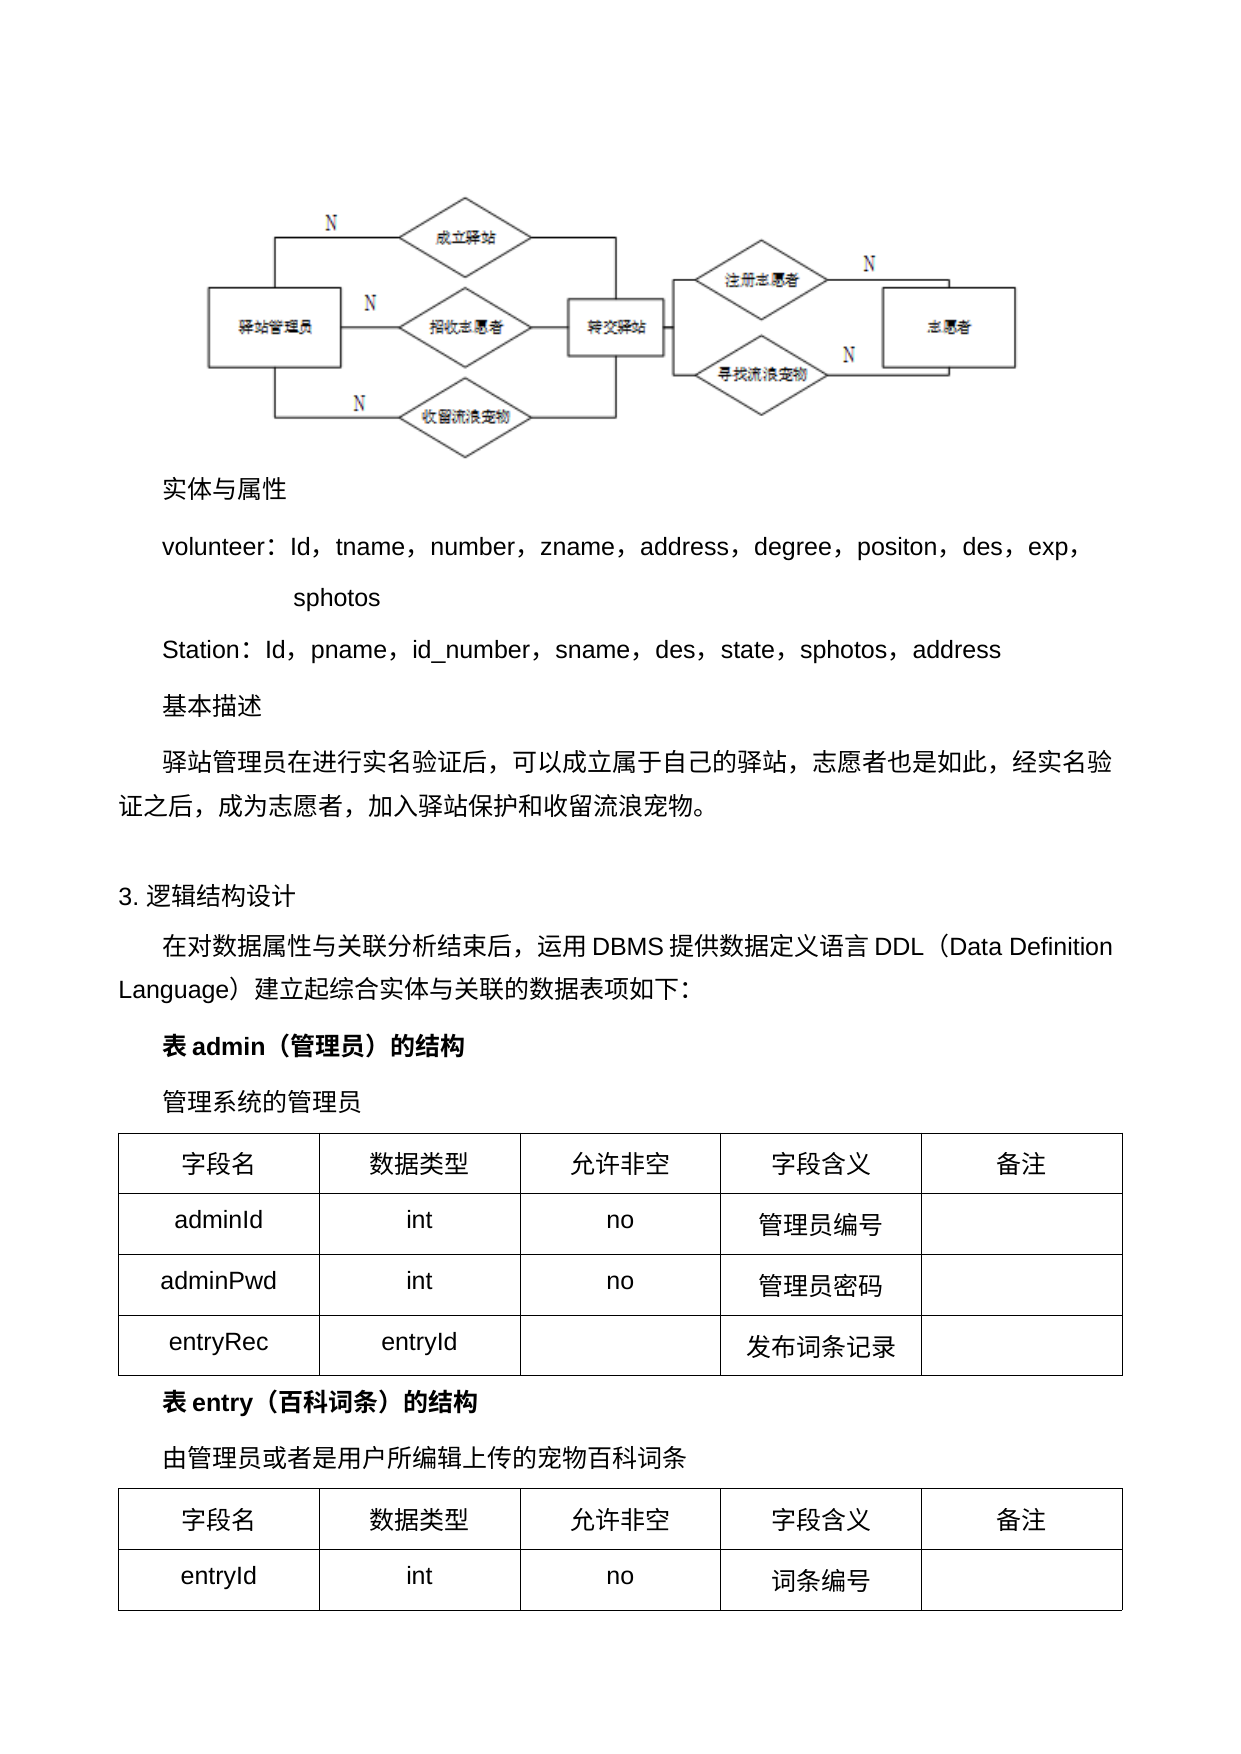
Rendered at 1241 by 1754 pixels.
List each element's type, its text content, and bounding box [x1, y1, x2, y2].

text 表entry（百科词条）的结构 [118, 1382, 1122, 1418]
text 由管理员或者是用户所编辑上传的宠物百科词条 [118, 1438, 1122, 1474]
text Station：Id，pname，id_number，sname，des，state，sphotos，address [118, 630, 1122, 666]
table_cell no [521, 1194, 720, 1254]
text volunteer：Id，tname，number，zname，address，degree，positon，des，exp， [118, 526, 1122, 562]
table_cell entryRec [119, 1316, 319, 1375]
table_header 数据类型 [320, 1134, 520, 1193]
table_header 字段含义 [721, 1489, 921, 1549]
table_header 允许非空 [521, 1489, 720, 1549]
table_header 数据类型 [320, 1489, 520, 1549]
table_cell int [320, 1255, 520, 1315]
table_cell [922, 1255, 1122, 1315]
text 驿站管理员在进行实名验证后，可以成立属于自己的驿站，志愿者也是如此，经实名验证之后，成为志愿者，加入驿站保护和收留流浪宠物。 [118, 743, 1122, 822]
text 表admin（管理员）的结构 [118, 1026, 1122, 1062]
table_cell int [320, 1194, 520, 1254]
table_cell entryId [119, 1550, 319, 1610]
text sphotos [118, 583, 1122, 611]
table_cell adminId [119, 1194, 319, 1254]
table_cell [922, 1550, 1122, 1610]
table_cell 管理员编号 [721, 1194, 921, 1254]
table_header 字段名 [119, 1134, 319, 1193]
table_cell no [521, 1255, 720, 1315]
table_cell no [521, 1550, 720, 1610]
subtitle 逻辑结构设计 [118, 877, 1122, 913]
table_cell adminPwd [119, 1255, 319, 1315]
table_cell [922, 1194, 1122, 1254]
table_cell entryId [320, 1316, 520, 1375]
table_cell 管理员密码 [721, 1255, 921, 1315]
text 基本描述 [118, 686, 1122, 723]
table_cell int [320, 1550, 520, 1610]
table_header 备注 [922, 1134, 1122, 1193]
text 管理系统的管理员 [118, 1083, 1122, 1119]
table_cell 发布词条记录 [721, 1316, 921, 1375]
table_header 备注 [922, 1489, 1122, 1549]
picture [201, 190, 1027, 463]
table_header 允许非空 [521, 1134, 720, 1193]
table_header 字段名 [119, 1489, 319, 1549]
text 实体与属性 [118, 188, 1122, 506]
text 在对数据属性与关联分析结束后，运用DBMS提供数据定义语言DDL（Data Definition Language）建立起综合实体与关联的数据表项如下： [118, 926, 1122, 1006]
table_header 字段含义 [721, 1134, 921, 1193]
table_cell [521, 1316, 720, 1375]
table_cell [922, 1316, 1122, 1375]
table_cell 词条编号 [721, 1550, 921, 1610]
